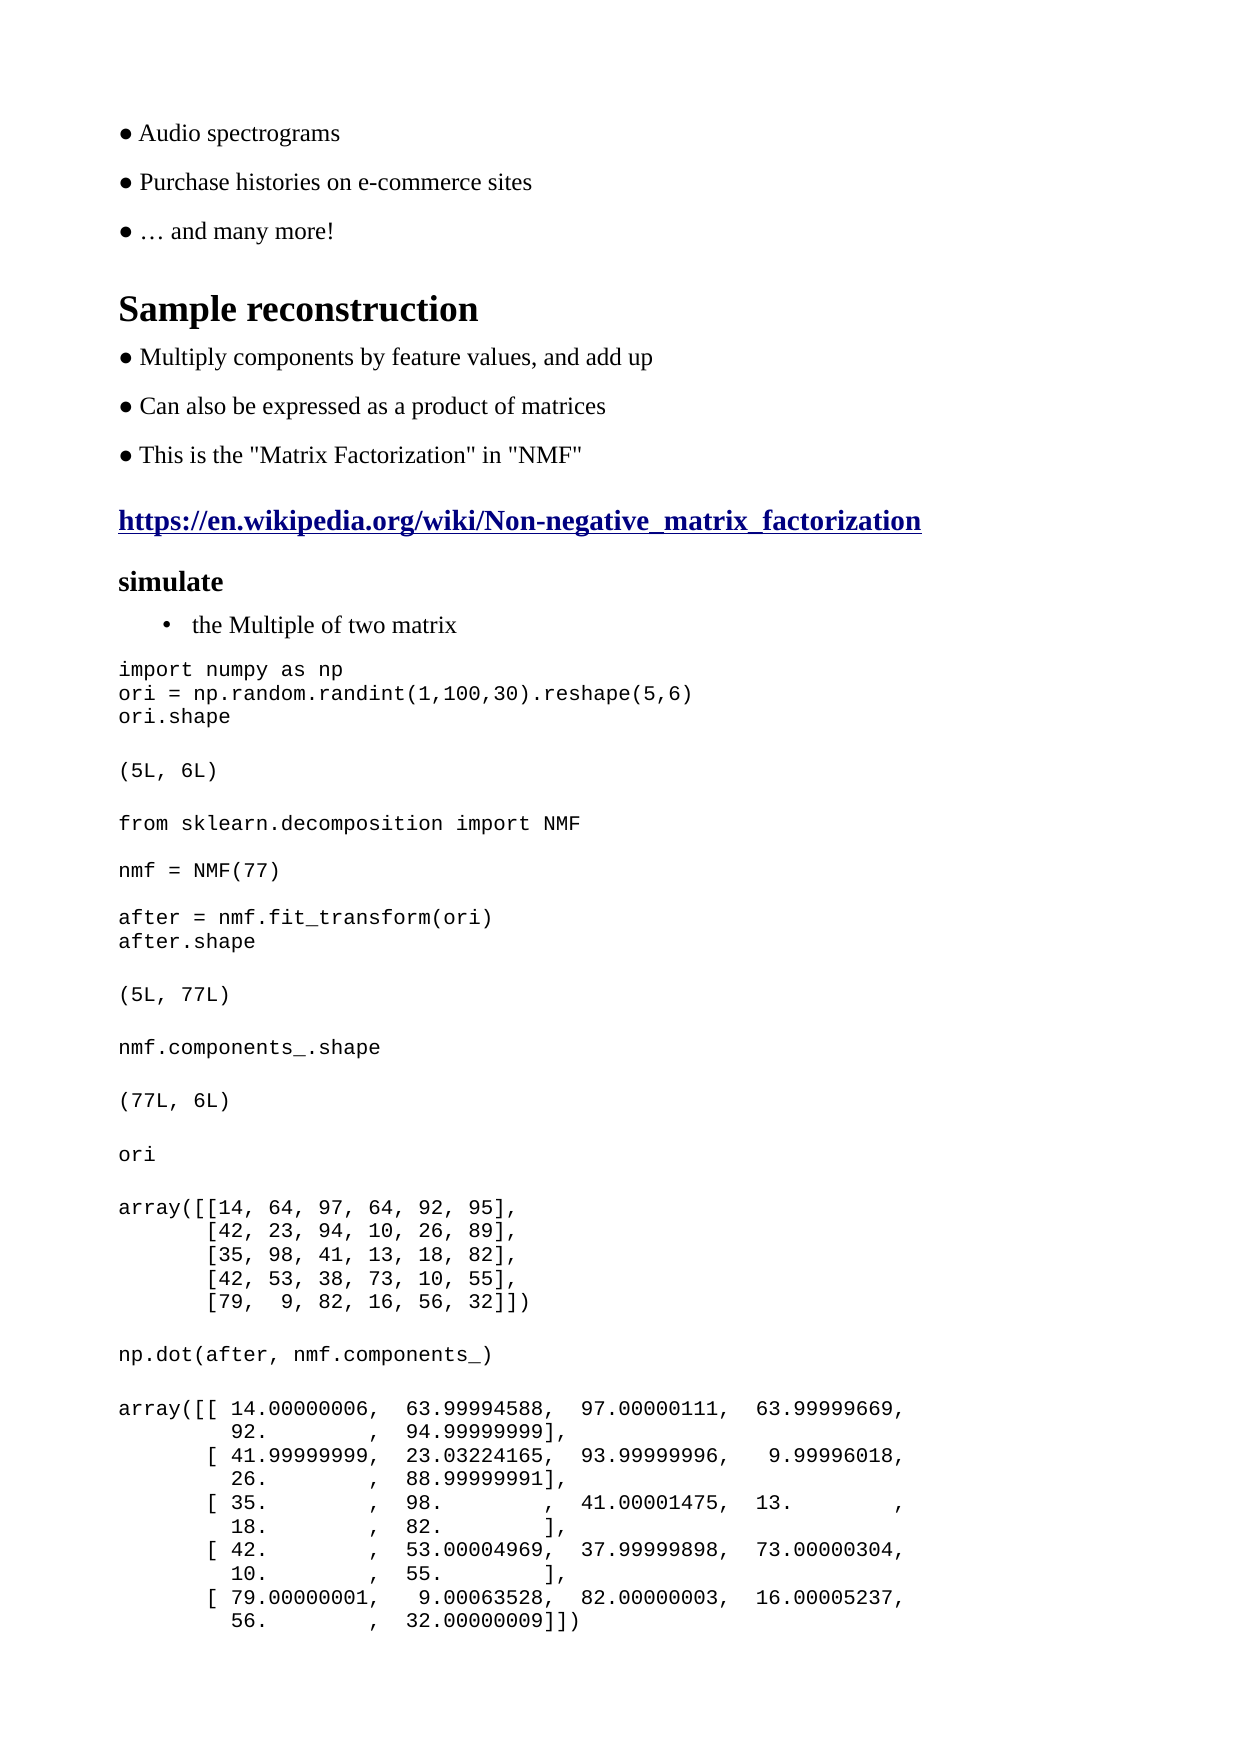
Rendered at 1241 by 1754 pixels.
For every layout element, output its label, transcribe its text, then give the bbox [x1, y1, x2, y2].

text nmf = NMF(77) [118, 860, 1122, 884]
text ori = np.random.randint(1,100,30).reshape(5,6) [118, 683, 1122, 707]
text [ 42. , 53.00004969, 37.99999898, 73.00000304, [118, 1539, 1122, 1563]
text [ 41.99999999, 23.03224165, 93.99999996, 9.99996018, [118, 1445, 1122, 1468]
text ori.shape [118, 707, 1122, 730]
text from sklearn.decomposition import NMF [118, 813, 1122, 836]
text import numpy as np [118, 659, 1122, 683]
text [42, 23, 94, 10, 26, 89], [118, 1220, 1122, 1244]
text ● Audio spectrograms [118, 118, 1122, 147]
text ● This is the "Matrix Factorization" in "NMF" [118, 440, 1122, 469]
text 92. , 94.99999999], [118, 1421, 1122, 1445]
text ● … and many more! [118, 216, 1122, 245]
text [79, 9, 82, 16, 56, 32]]) [118, 1291, 1122, 1315]
text array([[14, 64, 97, 64, 92, 95], [118, 1197, 1122, 1220]
subtitle Sample reconstruction [118, 286, 1122, 329]
text (5L, 77L) [118, 984, 1122, 1008]
text ● Multiply components by feature values, and add up [118, 342, 1122, 371]
text ● Can also be expressed as a product of matrices [118, 391, 1122, 419]
text [ 35. , 98. , 41.00001475, 13. , [118, 1492, 1122, 1516]
text [35, 98, 41, 13, 18, 82], [118, 1244, 1122, 1268]
text 18. , 82. ], [118, 1516, 1122, 1539]
list the Multiple of two matrix [162, 610, 1122, 639]
text after = nmf.fit_transform(ori) [118, 907, 1122, 931]
text 56. , 32.00000009]]) [118, 1610, 1122, 1634]
subtitle https://en.wikipedia.org/wiki/Non-negative_matrix_factorization [118, 503, 1122, 537]
subtitle simulate [118, 564, 1122, 598]
text nmf.components_.shape [118, 1037, 1122, 1061]
text (77L, 6L) [118, 1090, 1122, 1114]
text ● Purchase histories on e-commerce sites [118, 167, 1122, 196]
text 26. , 88.99999991], [118, 1468, 1122, 1492]
text [ 79.00000001, 9.00063528, 82.00000003, 16.00005237, [118, 1587, 1122, 1610]
text [42, 53, 38, 73, 10, 55], [118, 1268, 1122, 1291]
text np.dot(after, nmf.components_) [118, 1344, 1122, 1368]
text ori [118, 1143, 1122, 1167]
text array([[ 14.00000006, 63.99994588, 97.00000111, 63.99999669, [118, 1397, 1122, 1421]
text (5L, 6L) [118, 760, 1122, 783]
text 10. , 55. ], [118, 1563, 1122, 1587]
text after.shape [118, 931, 1122, 955]
